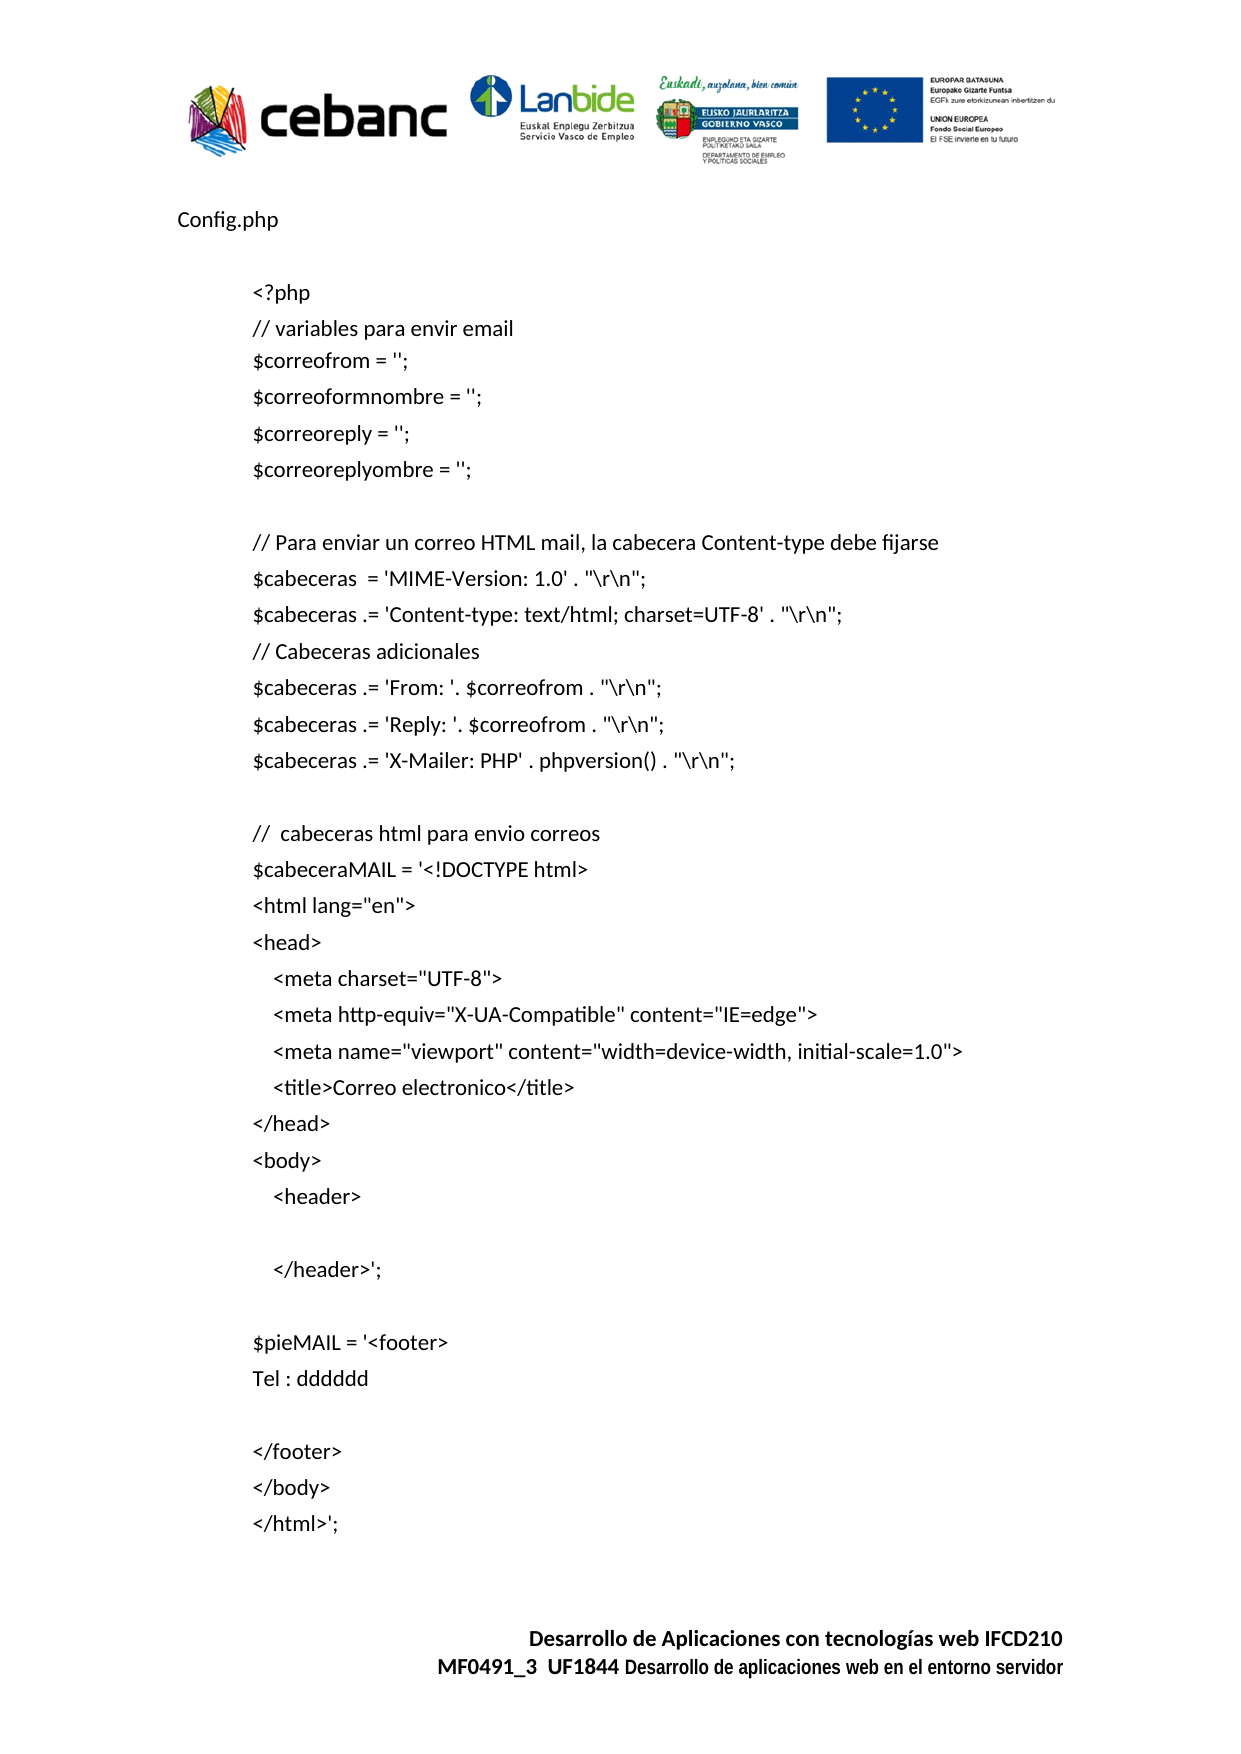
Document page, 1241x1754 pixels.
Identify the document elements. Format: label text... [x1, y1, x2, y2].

text <title>Correo electronico</title> [252, 1073, 1063, 1101]
text $correoreplyombre = ''; [252, 455, 1063, 483]
picture [177, 73, 1063, 165]
text <header> [252, 1182, 1063, 1210]
text $pieMAIL = '<footer> [252, 1328, 1063, 1356]
text <body> [252, 1146, 1063, 1174]
text <meta http-equiv="X-UA-Compatible" content="IE=edge"> [252, 1001, 1063, 1028]
text </footer> [252, 1437, 1063, 1465]
text // Cabeceras adicionales [252, 637, 1063, 665]
text Tel : dddddd [252, 1364, 1063, 1392]
text <html lang="en"> [252, 891, 1063, 919]
text </body> [252, 1473, 1063, 1501]
text </html>'; [252, 1509, 1063, 1537]
text </head> [252, 1109, 1063, 1138]
text $cabeceras .= 'From: '. $correofrom . "\r\n"; [252, 673, 1063, 701]
text $cabeceras .= 'X-Mailer: PHP' . phpversion() . "\r\n"; [252, 746, 1063, 774]
text $correoformnombre = ''; [252, 382, 1063, 411]
text $cabeceras .= 'Content-type: text/html; charset=UTF-8' . "\r\n"; [252, 601, 1063, 629]
text <head> [252, 928, 1063, 956]
text // cabeceras html para envio correos [252, 819, 1063, 847]
text <?php [252, 278, 1063, 306]
text $cabeceraMAIL = '<!DOCTYPE html> [252, 855, 1063, 883]
text <meta charset="UTF-8"> [252, 964, 1063, 992]
text // variables para envir email $correofrom = ''; [252, 314, 1063, 374]
text $cabeceras .= 'Reply: '. $correofrom . "\r\n"; [252, 710, 1063, 738]
text $cabeceras = 'MIME-Version: 1.0' . "\r\n"; [252, 564, 1063, 592]
text // Para enviar un correo HTML mail, la cabecera Content-type debe fijarse [252, 528, 1063, 556]
text $correoreply = ''; [252, 419, 1063, 447]
text Config.php [177, 205, 1063, 233]
text </header>'; [252, 1255, 1063, 1283]
text <meta name="viewport" content="width=device-width, initial-scale=1.0"> [252, 1037, 1063, 1065]
